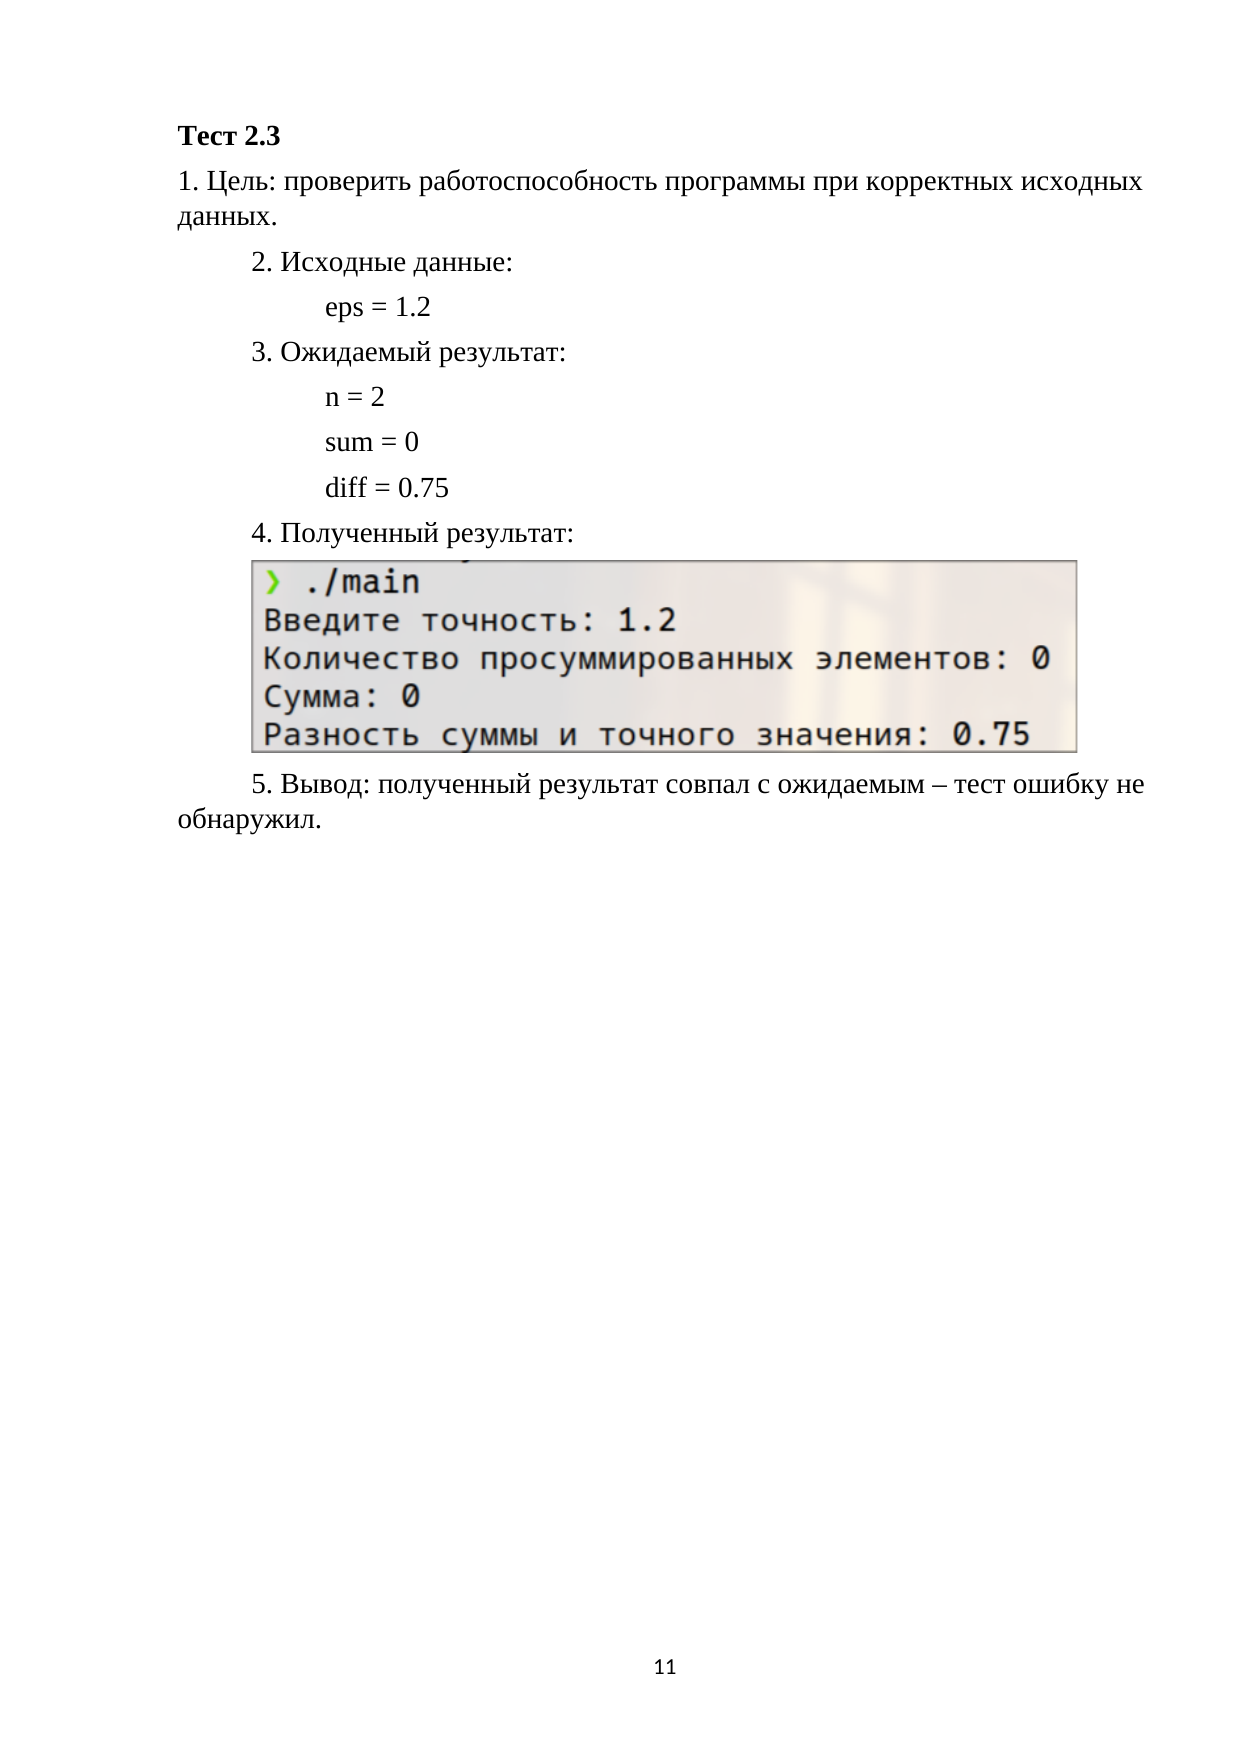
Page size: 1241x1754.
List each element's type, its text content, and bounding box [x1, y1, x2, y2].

text 2. Исходные данные: [177, 244, 1152, 277]
text 3. Ожидаемый результат: [177, 334, 1152, 368]
text Тест 2.3 [177, 118, 1152, 152]
text diff = 0.75 [177, 470, 1152, 503]
text eps = 1.2 [177, 289, 1152, 322]
text 1. Цель: проверить работоспособность программы при корректных исходных данных. [177, 163, 1152, 232]
picture [251, 560, 1078, 753]
text sum = 0 [177, 424, 1152, 458]
text n = 2 [177, 379, 1152, 413]
text 5. Вывод: полученный результат совпал с ожидаемым – тест ошибку не обнаружил. [177, 741, 1152, 835]
text 4. Полученный результат: [177, 515, 1152, 548]
